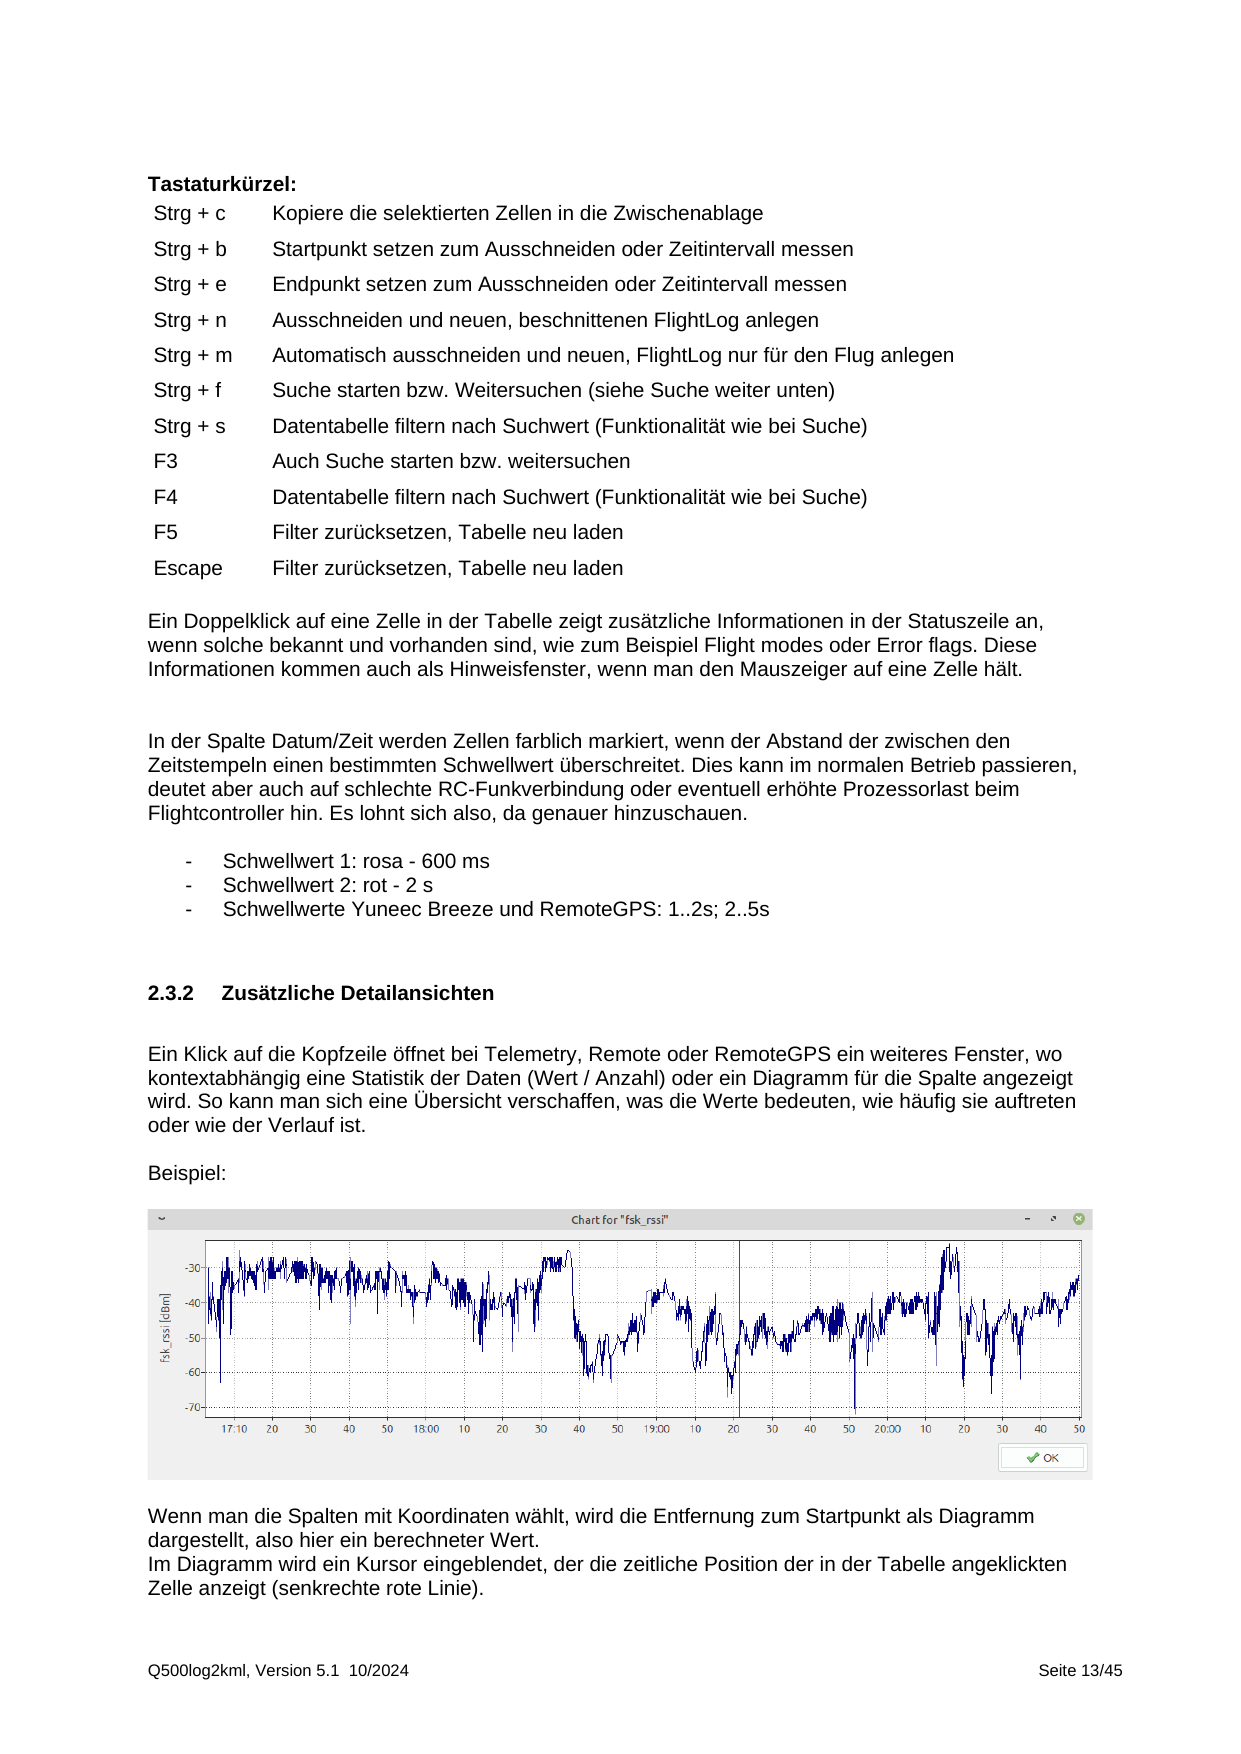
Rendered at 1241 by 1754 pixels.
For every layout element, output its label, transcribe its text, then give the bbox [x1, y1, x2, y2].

table_cell Strg + s [148, 408, 266, 443]
text Ein Doppelklick auf eine Zelle in der Tabelle zeigt zusätzliche Informationen in der Statuszeile an, wenn solche bekannt und vorhanden sind, wie zum Beispiel Flight modes oder Error flags. Diese Informationen kommen auch als Hinweisfenster, wenn man den Mauszeiger auf eine Zelle hält. [148, 609, 1093, 681]
table_cell Escape [148, 550, 266, 585]
text Tastaturkürzel: [148, 172, 1093, 196]
table_cell Auch Suche starten bzw. weitersuchen [266, 444, 1093, 479]
table_cell Datentabelle filtern nach Suchwert (Funktionalität wie bei Suche) [266, 479, 1093, 514]
table_header Strg + c [148, 196, 266, 231]
table_cell Ausschneiden und neuen, beschnittenen FlightLog anlegen [266, 302, 1093, 337]
text Wenn man die Spalten mit Koordinaten wählt, wird die Entfernung zum Startpunkt als Diagramm dargestellt, also hier ein berechneter Wert. [148, 1504, 1093, 1552]
table_cell Strg + f [148, 373, 266, 408]
table_cell Strg + n [148, 302, 266, 337]
table_cell Datentabelle filtern nach Suchwert (Funktionalität wie bei Suche) [266, 408, 1093, 443]
text In der Spalte Datum/Zeit werden Zellen farblich markiert, wenn der Abstand der zwischen den Zeitstempeln einen bestimmten Schwellwert überschreitet. Dies kann im normalen Betrieb passieren, deutet aber auch auf schlechte RC-Funkverbindung oder eventuell erhöhte Prozessorlast beim Flightcontroller hin. Es lohnt sich also, da genauer hinzuschauen. [148, 729, 1093, 825]
table_cell Endpunkt setzen zum Ausschneiden oder Zeitintervall messen [266, 266, 1093, 302]
picture [147, 1209, 1093, 1480]
table_cell Suche starten bzw. Weitersuchen (siehe Suche weiter unten) [266, 373, 1093, 408]
table_cell F5 [148, 514, 266, 550]
table_cell F3 [148, 444, 266, 479]
list Schwellwerte Yuneec Breeze und RemoteGPS: 1..2s; 2..5s [185, 897, 1093, 921]
list Schwellwert 2: rot - 2 s [185, 873, 1093, 897]
table_cell Strg + e [148, 266, 266, 302]
subtitle Zusätzliche Detailansichten [148, 981, 1093, 1005]
list Schwellwert 1: rosa - 600 ms [185, 849, 1093, 873]
table_cell F4 [148, 479, 266, 514]
table_cell Filter zurücksetzen, Tabelle neu laden [266, 514, 1093, 550]
table_cell Filter zurücksetzen, Tabelle neu laden [266, 550, 1093, 585]
text Beispiel: [148, 1161, 1093, 1185]
text Im Diagramm wird ein Kursor eingeblendet, der die zeitliche Position der in der Tabelle angeklickten Zelle anzeigt (senkrechte rote Linie). [148, 1552, 1093, 1600]
table_cell Strg + b [148, 231, 266, 266]
text Ein Klick auf die Kopfzeile öffnet bei Telemetry, Remote oder RemoteGPS ein weiteres Fenster, wo kontextabhängig eine Statistik der Daten (Wert / Anzahl) oder ein Diagramm für die Spalte angezeigt wird. So kann man sich eine Übersicht verschaffen, was die Werte bedeuten, wie häufig sie auftreten oder wie der Verlauf ist. [148, 1041, 1093, 1137]
table_header Kopiere die selektierten Zellen in die Zwischenablage [266, 196, 1093, 231]
table_cell Automatisch ausschneiden und neuen, FlightLog nur für den Flug anlegen [266, 337, 1093, 373]
table_cell Startpunkt setzen zum Ausschneiden oder Zeitintervall messen [266, 231, 1093, 266]
table_cell Strg + m [148, 337, 266, 373]
